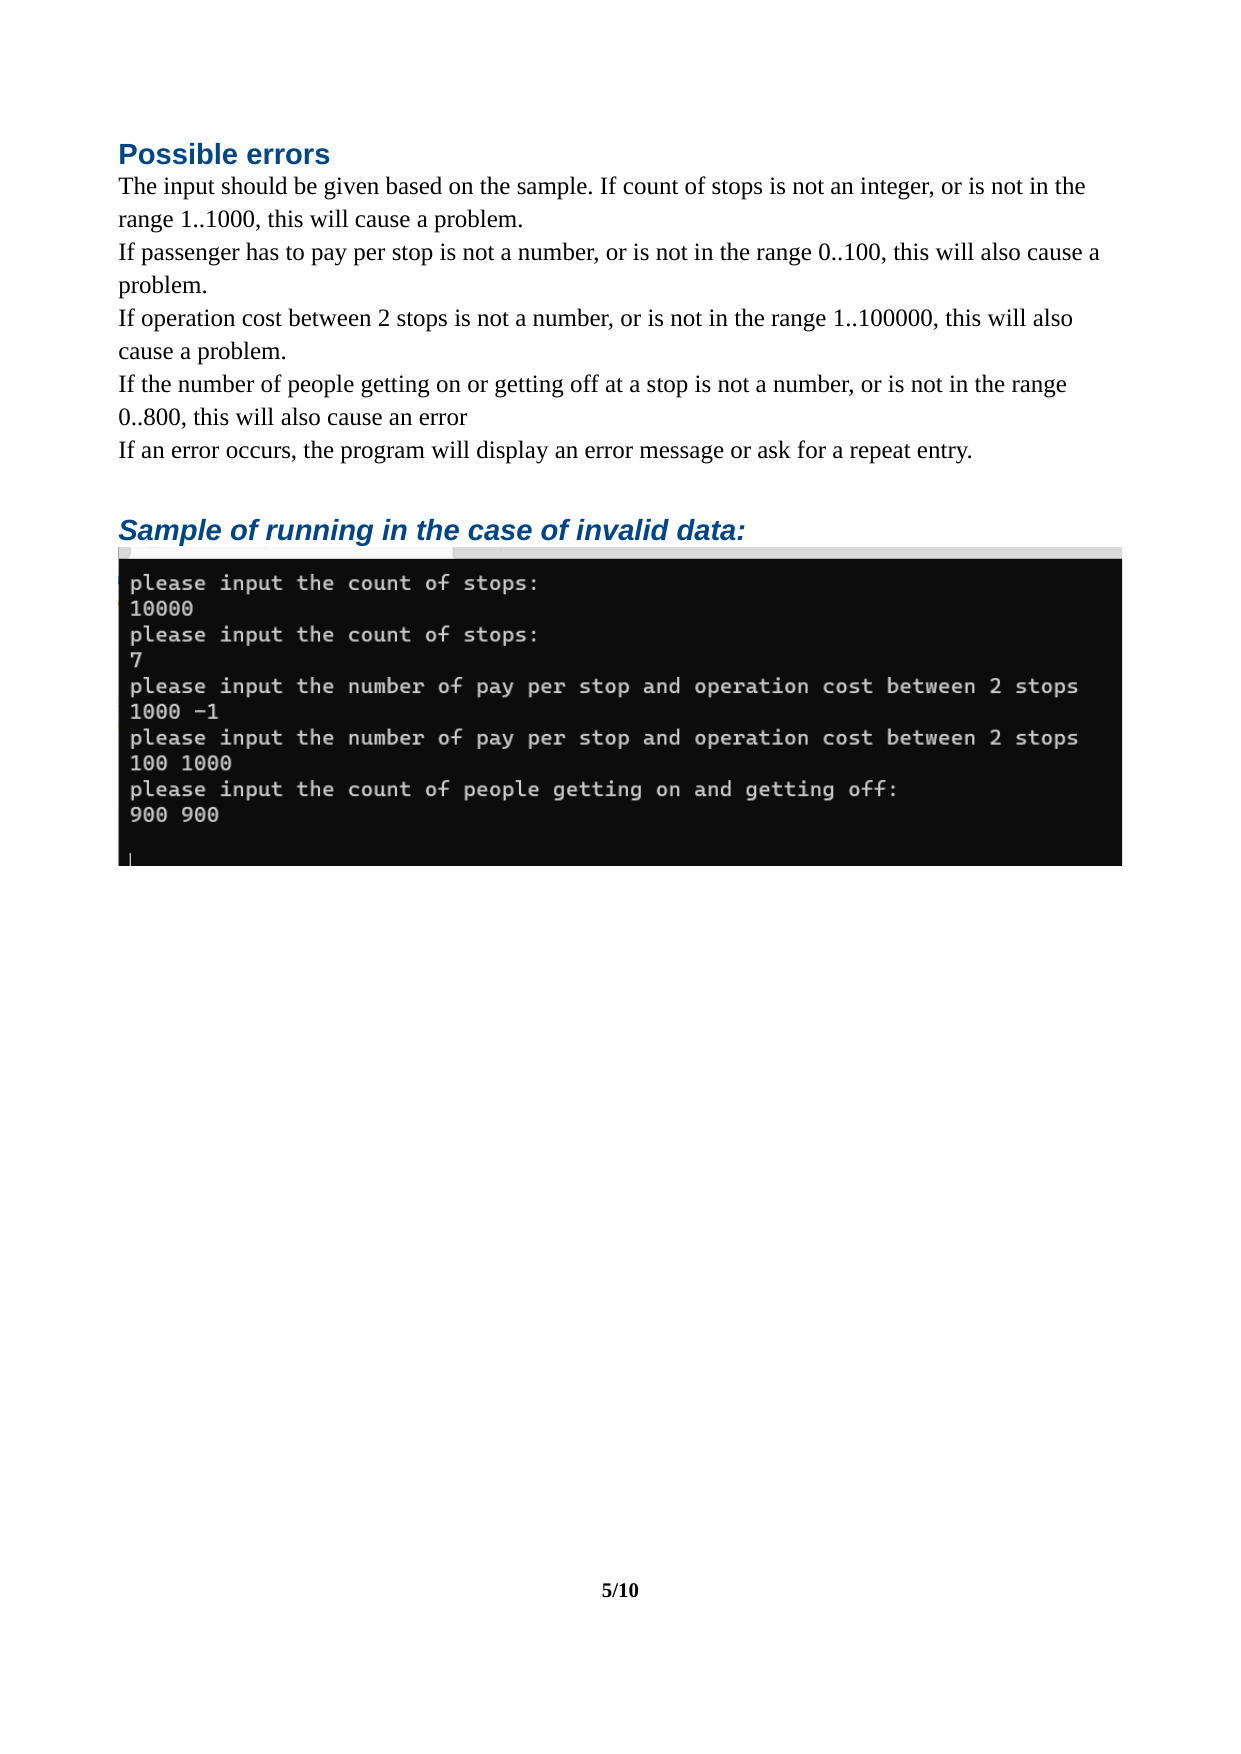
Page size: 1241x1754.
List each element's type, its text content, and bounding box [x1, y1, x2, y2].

text The input should be given based on the sample. If count of stops is not an integer, or is not in the range 1..1000, this will cause a problem. [118, 171, 1122, 232]
text If passenger has to pay per stop is not a number, or is not in the range 0..100, this will also cause a problem. [118, 237, 1122, 298]
list Possible errors [118, 137, 1122, 171]
text If an error occurs, the program will display an error message or ask for a repeat entry. [118, 435, 1122, 464]
list Sample of running in the case of invalid data: [118, 513, 1122, 547]
text If operation cost between 2 stops is not a number, or is not in the range 1..100000, this will also cause a problem. [118, 303, 1122, 364]
text If the number of people getting on or getting off at a stop is not a number, or is not in the range 0..800, this will also cause an error [118, 369, 1122, 431]
